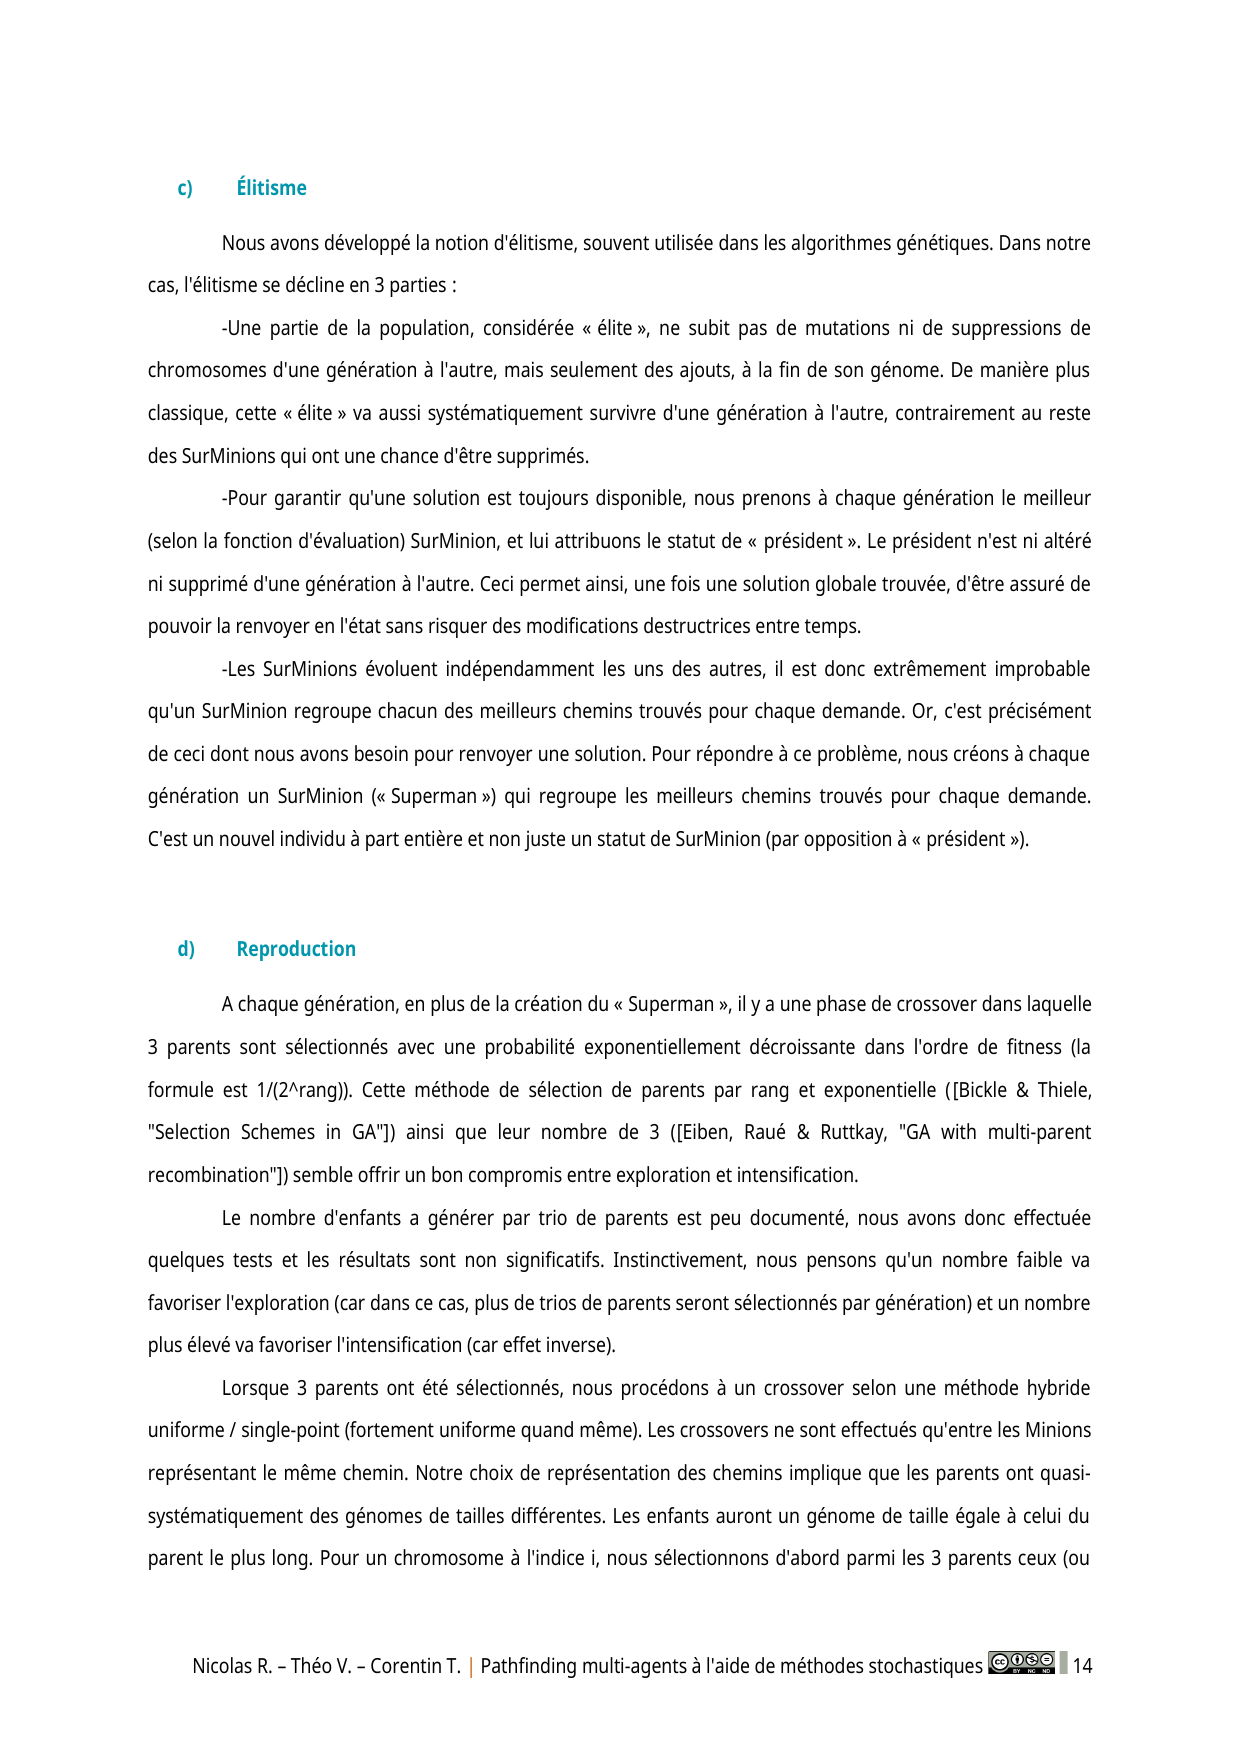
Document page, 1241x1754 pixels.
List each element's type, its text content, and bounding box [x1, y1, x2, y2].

text Lorsque 3 parents ont été sélectionnés, nous procédons à un crossover selon une méthode hybride uniforme / single-point (fortement uniforme quand même). Les crossovers ne sont effectués qu'entre les Minions représentant le même chemin. Notre choix de représentation des chemins implique que les parents ont quasi-systématiquement des génomes de tailles différentes. Les enfants auront un génome de taille égale à celui du parent le plus long. Pour un chromosome à l'indice i, nous sélectionnons d'abord parmi les 3 parents ceux (ou [148, 1373, 1092, 1572]
text Le nombre d'enfants a générer par trio de parents est peu documenté, nous avons donc effectuée quelques tests et les résultats sont non significatifs. Instinctivement, nous pensons qu'un nombre faible va favoriser l'exploration (car dans ce cas, plus de trios de parents seront sélectionnés par génération) et un nombre plus élevé va favoriser l'intensification (car effet inverse). [148, 1203, 1092, 1359]
text -Les SurMinions évoluent indépendamment les uns des autres, il est donc extrêmement improbable qu'un SurMinion regroupe chacun des meilleurs chemins trouvés pour chaque demande. Or, c'est précisément de ceci dont nous avons besoin pour renvoyer une solution. Pour répondre à ce problème, nous créons à chaque génération un SurMinion (« Superman ») qui regroupe les meilleurs chemins trouvés pour chaque demande. C'est un nouvel individu à part entière et non juste un statut de SurMinion (par opposition à « président »). [148, 654, 1092, 853]
subtitle Élitisme [177, 173, 1092, 201]
subtitle Reproduction [177, 934, 1092, 963]
text A chaque génération, en plus de la création du « Superman », il y a une phase de crossover dans laquelle 3 parents sont sélectionnés avec une probabilité exponentiellement décroissante dans l'ordre de fitness (la formule est 1/(2^rang)). Cette méthode de sélection de parents par rang et exponentielle ([Bickle & Thiele, "Selection Schemes in GA"]) ainsi que leur nombre de 3 ([Eiben, Raué & Ruttkay, "GA with multi-parent recombination"]) semble offrir un bon compromis entre exploration et intensification. [148, 989, 1092, 1188]
text Nous avons développé la notion d'élitisme, souvent utilisée dans les algorithmes génétiques. Dans notre cas, l'élitisme se décline en 3 parties : [148, 228, 1092, 299]
text -Pour garantir qu'une solution est toujours disponible, nous prenons à chaque génération le meilleur (selon la fonction d'évaluation) SurMinion, et lui attribuons le statut de « président ». Le président n'est ni altéré ni supprimé d'une génération à l'autre. Ceci permet ainsi, une fois une solution globale trouvée, d'être assuré de pouvoir la renvoyer en l'état sans risquer des modifications destructrices entre temps. [148, 483, 1092, 640]
picture [988, 1651, 1055, 1674]
picture [1059, 1651, 1068, 1674]
text -Une partie de la population, considérée « élite », ne subit pas de mutations ni de suppressions de chromosomes d'une génération à l'autre, mais seulement des ajouts, à la fin de son génome. De manière plus classique, cette « élite » va aussi systématiquement survivre d'une génération à l'autre, contrairement au reste des SurMinions qui ont une chance d'être supprimés. [148, 313, 1092, 469]
